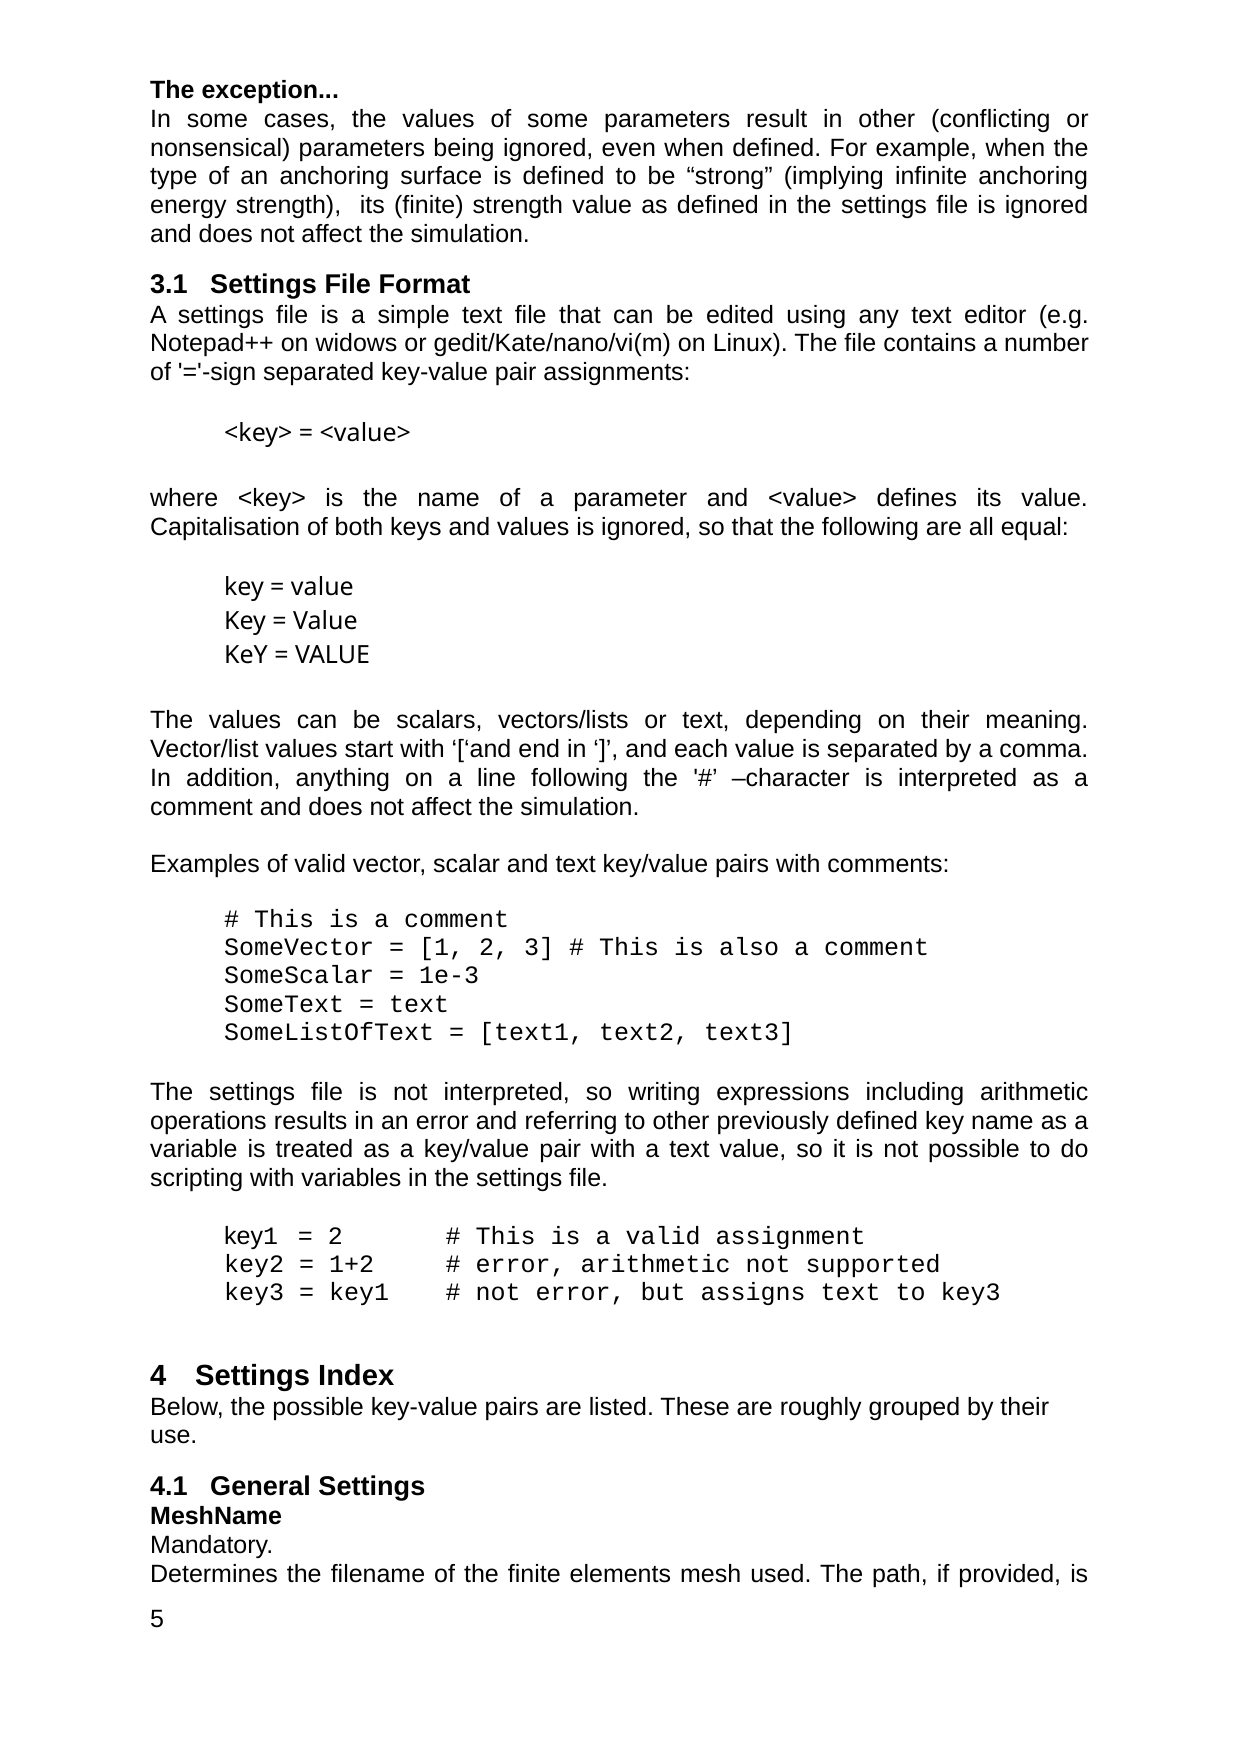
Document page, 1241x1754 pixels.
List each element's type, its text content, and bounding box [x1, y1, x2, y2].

subtitle Settings Index [150, 1358, 1090, 1392]
text key = value [150, 569, 1090, 603]
subtitle General Settings [150, 1470, 1090, 1501]
text key2 = 1+2 # error, arithmetic not supported [150, 1252, 1090, 1280]
subtitle Settings File Format [150, 268, 1090, 299]
text <key> = <value> [150, 414, 1090, 449]
text where <key> is the name of a parameter and <value> defines its value. Capitalisation of both keys and values is ignored, so that the following are all equal: [150, 483, 1090, 540]
text In some cases, the values of some parameters result in other (conflicting or nonsensical) parameters being ignored, even when defined. For example, when the type of an anchoring surface is defined to be “strong” (implying infinite anchoring energy strength), its (finite) strength value as defined in the settings file is ignored and does not affect the simulation. [150, 104, 1090, 247]
text SomeScalar = 1e-3 [150, 963, 1090, 991]
subtitle MeshName [150, 1501, 1090, 1530]
text Examples of valid vector, scalar and text key/value pairs with comments: [150, 849, 1090, 878]
text SomeVector = [1, 2, 3] # This is also a comment [150, 935, 1090, 963]
text key1 = 2 # This is a valid assignment [150, 1221, 1090, 1252]
text Key = Value [150, 603, 1090, 637]
text The values can be scalars, vectors/lists or text, depending on their meaning. Vector/list values start with ‘[‘and end in ‘]’, and each value is separated by a comma. In addition, anything on a line following the '#’ –character is interpreted as a comment and does not affect the simulation. [150, 705, 1090, 820]
text SomeText = text [150, 991, 1090, 1020]
text The exception... [150, 75, 1090, 104]
text SomeListOfText = [text1, text2, text3] [150, 1020, 1090, 1048]
text Mandatory. [150, 1530, 1090, 1559]
text Below, the possible key-value pairs are listed. These are roughly grouped by their use. [150, 1392, 1090, 1449]
text The settings file is not interpreted, so writing expressions including arithmetic operations results in an error and referring to other previously defined key name as a variable is treated as a key/value pair with a text value, so it is not possible to do scripting with variables in the settings file. [150, 1077, 1090, 1192]
text KeY = VALUE [150, 637, 1090, 671]
text Determines the filename of the finite elements mesh used. The path, if provided, is [150, 1559, 1090, 1588]
text key3 = key1 # not error, but assigns text to key3 [150, 1280, 1090, 1308]
text A settings file is a simple text file that can be edited using any text editor (e.g. Notepad++ on widows or gedit/Kate/nano/vi(m) on Linux). The file contains a number of '='-sign separated key-value pair assignments: [150, 299, 1090, 386]
text # This is a comment [150, 906, 1090, 935]
